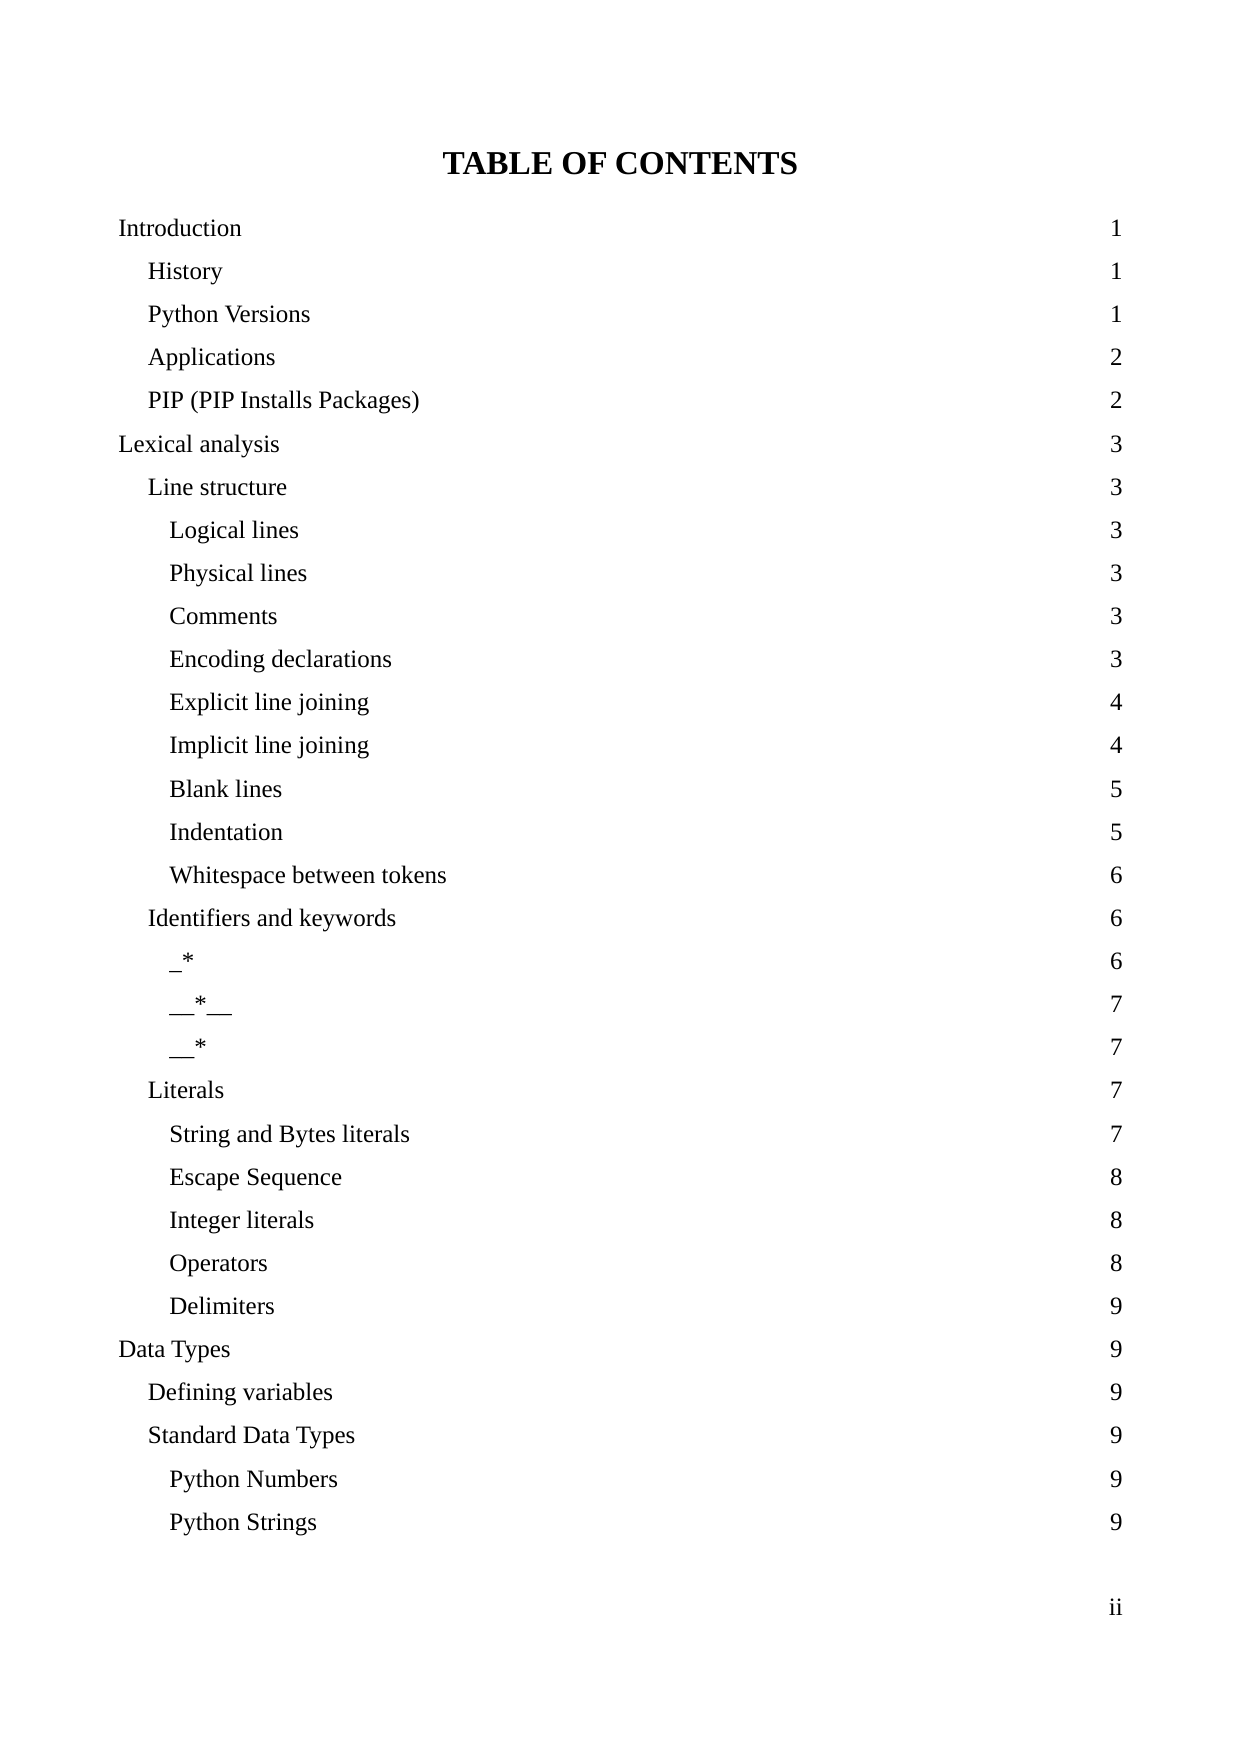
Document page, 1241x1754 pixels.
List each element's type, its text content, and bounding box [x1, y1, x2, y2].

text Identifiers and keywords 6 [148, 903, 1122, 932]
text Literals 7 [148, 1076, 1122, 1104]
text __* 7 [169, 1032, 1122, 1061]
text _* 6 [169, 946, 1122, 975]
text Integer literals 8 [169, 1205, 1122, 1234]
text Lexical analysis 3 [118, 429, 1122, 457]
text Physical lines 3 [169, 558, 1122, 587]
text Applications 2 [148, 342, 1122, 371]
text Delimiters 9 [169, 1291, 1122, 1320]
text Data Types 9 [118, 1334, 1122, 1363]
text Python Versions 1 [148, 299, 1122, 328]
text Implicit line joining 4 [169, 731, 1122, 759]
text Operators 8 [169, 1248, 1122, 1277]
text Escape Sequence 8 [169, 1162, 1122, 1191]
text Standard Data Types 9 [148, 1421, 1122, 1449]
text Comments 3 [169, 601, 1122, 630]
text History 1 [148, 256, 1122, 285]
text __*__ 7 [169, 989, 1122, 1018]
text Logical lines 3 [169, 515, 1122, 544]
text Explicit line joining 4 [169, 687, 1122, 716]
subtitle Table of Contents [118, 143, 1122, 181]
text String and Bytes literals 7 [169, 1119, 1122, 1147]
text Blank lines 5 [169, 774, 1122, 802]
text Encoding declarations 3 [169, 644, 1122, 673]
text Whitespace between tokens 6 [169, 860, 1122, 889]
text Introduction 1 [118, 213, 1122, 242]
text Defining variables 9 [148, 1377, 1122, 1406]
text Indentation 5 [169, 817, 1122, 846]
text Python Numbers 9 [169, 1464, 1122, 1492]
text Line structure 3 [148, 472, 1122, 501]
text Python Strings 9 [169, 1507, 1122, 1536]
text PIP (PIP Installs Packages) 2 [148, 386, 1122, 414]
